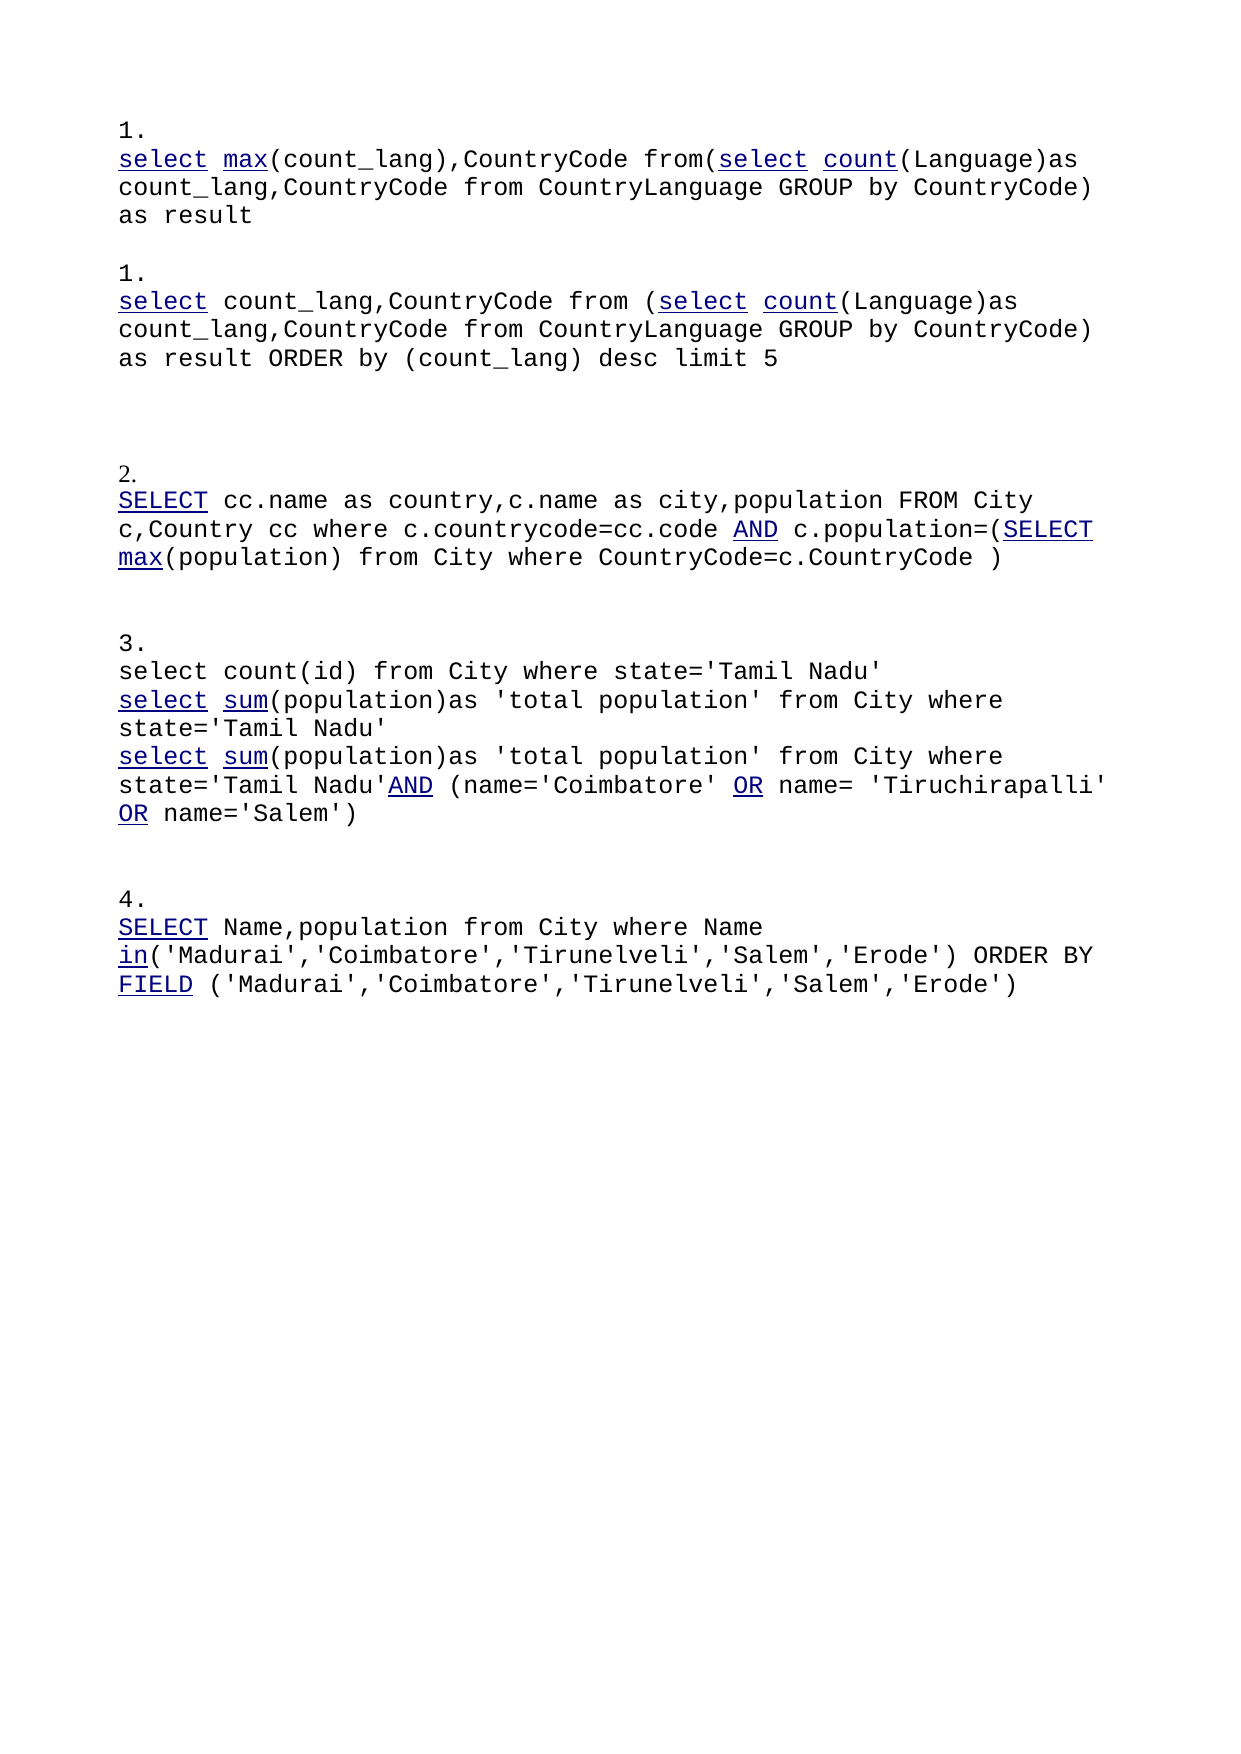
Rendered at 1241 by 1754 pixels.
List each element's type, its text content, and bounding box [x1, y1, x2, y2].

text SELECT Name,population from City where Name in('Madurai','Coimbatore','Tirunelveli','Salem','Erode') ORDER BY FIELD ('Madurai','Coimbatore','Tirunelveli','Salem','Erode') [118, 915, 1122, 1000]
text 1. [118, 260, 1122, 288]
text select sum(population)as 'total population' from City where state='Tamil Nadu' [118, 687, 1122, 744]
text SELECT cc.name as country,c.name as city,population FROM City c,Country cc where c.countrycode=cc.code AND c.population=(SELECT max(population) from City where CountryCode=c.CountryCode ) [118, 488, 1122, 573]
text 1. [118, 118, 1122, 146]
text 2. [118, 459, 1122, 488]
text 3. [118, 631, 1122, 659]
text select sum(population)as 'total population' from City where state='Tamil Nadu'AND (name='Coimbatore' OR name= 'Tiruchirapalli' OR name='Salem') [118, 744, 1122, 829]
text select count(id) from City where state='Tamil Nadu' [118, 659, 1122, 687]
text 4. [118, 886, 1122, 915]
text select count_lang,CountryCode from (select count(Language)as count_lang,CountryCode from CountryLanguage GROUP by CountryCode) as result ORDER by (count_lang) desc limit 5 [118, 288, 1122, 373]
text select max(count_lang),CountryCode from(select count(Language)as count_lang,CountryCode from CountryLanguage GROUP by CountryCode) as result [118, 146, 1122, 231]
